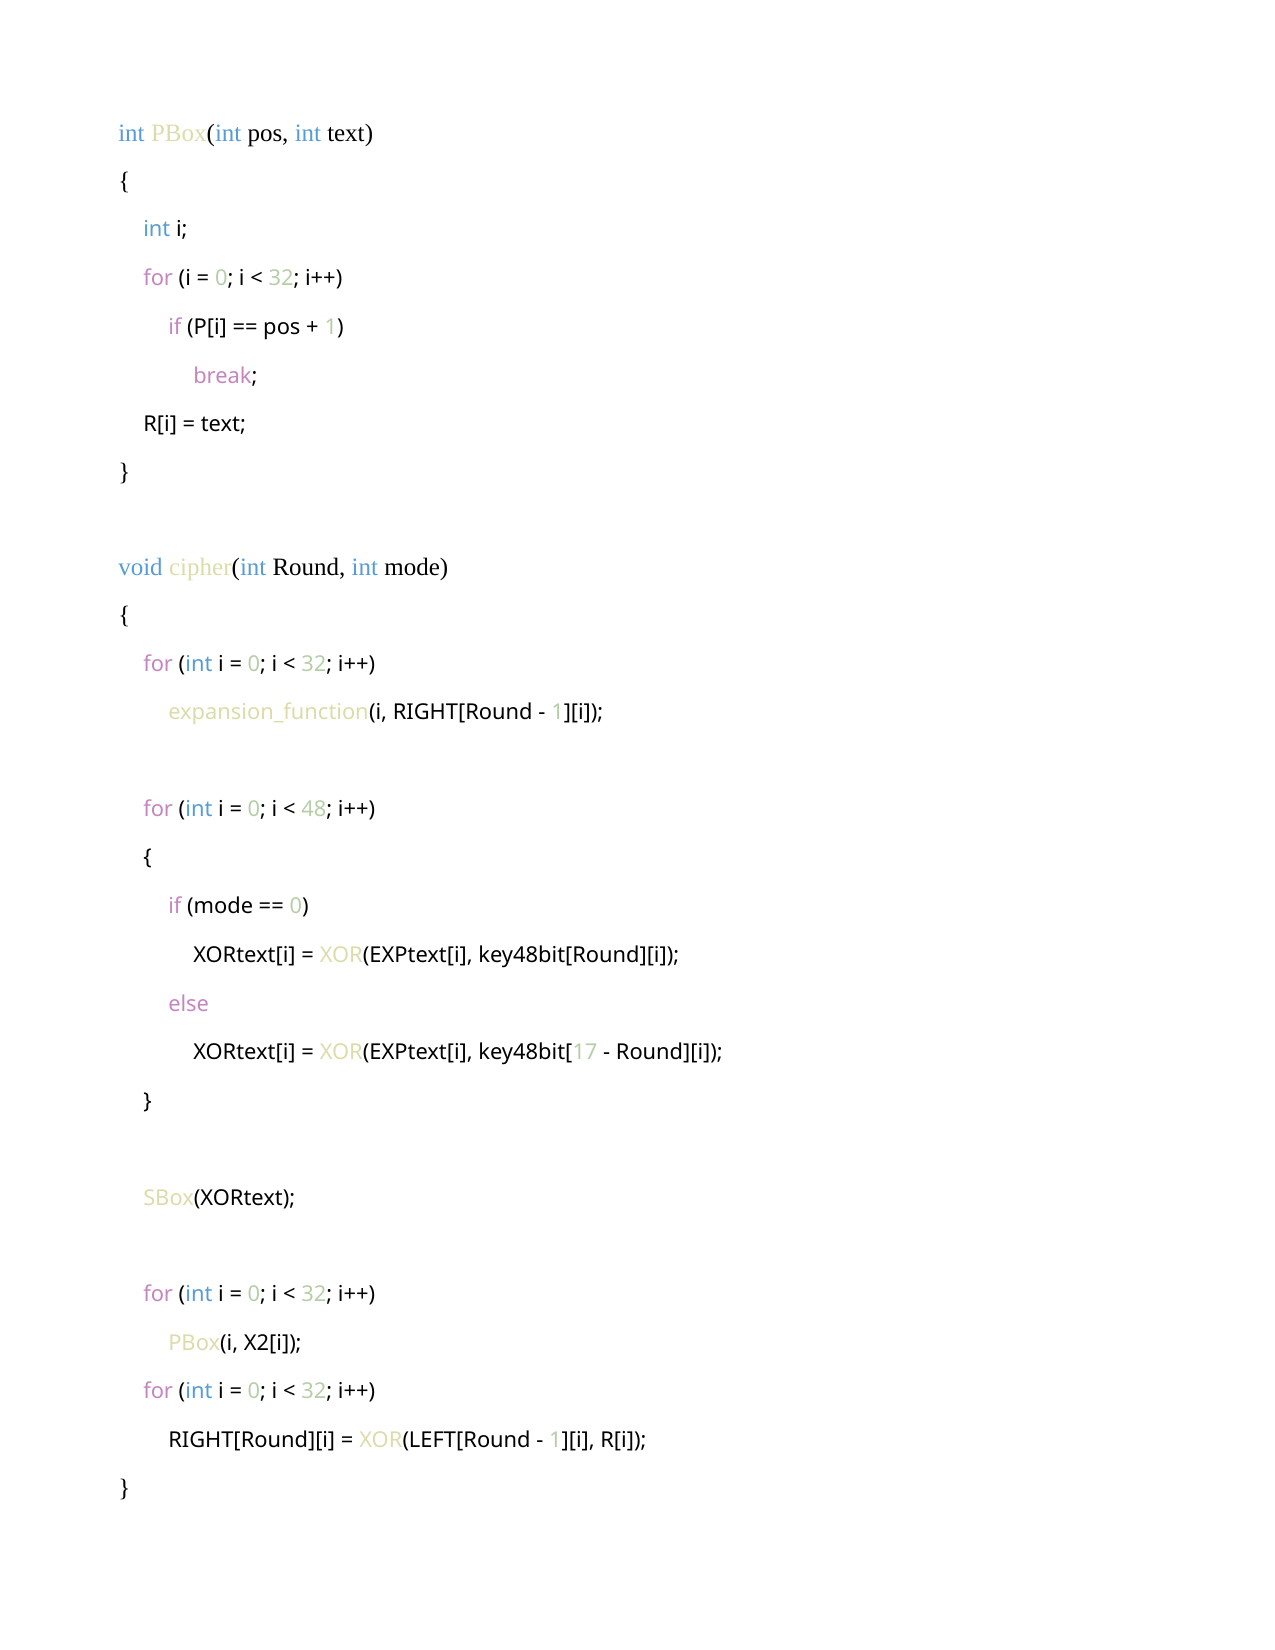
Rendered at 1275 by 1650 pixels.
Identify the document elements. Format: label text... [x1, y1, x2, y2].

text SBox(XORtext); [118, 1181, 1157, 1211]
text for (i = 0; i < 32; i++) [118, 262, 1157, 292]
text { [118, 600, 1157, 629]
text XORtext[i] = XOR(EXPtext[i], key48bit[17 - Round][i]); [118, 1036, 1157, 1066]
text { [118, 166, 1157, 194]
text if (P[i] == pos + 1) [118, 311, 1157, 341]
text expansion_function(i, RIGHT[Round - 1][i]); [118, 696, 1157, 726]
text XORtext[i] = XOR(EXPtext[i], key48bit[Round][i]); [118, 939, 1157, 969]
text for (int i = 0; i < 32; i++) [118, 1278, 1157, 1308]
text if (mode == 0) [118, 890, 1157, 920]
text } [118, 1085, 1157, 1115]
text else [118, 988, 1157, 1017]
text R[i] = text; [118, 408, 1157, 438]
text for (int i = 0; i < 32; i++) [118, 647, 1157, 677]
text for (int i = 0; i < 32; i++) [118, 1375, 1157, 1405]
text break; [118, 359, 1157, 389]
text int i; [118, 213, 1157, 243]
text { [118, 841, 1157, 871]
text int PBox(int pos, int text) [118, 118, 1157, 147]
text RIGHT[Round][i] = XOR(LEFT[Round - 1][i], R[i]); [118, 1424, 1157, 1454]
text } [118, 1473, 1157, 1502]
text for (int i = 0; i < 48; i++) [118, 793, 1157, 822]
text PBox(i, X2[i]); [118, 1327, 1157, 1356]
text } [118, 457, 1157, 486]
text void cipher(int Round, int mode) [118, 552, 1157, 581]
